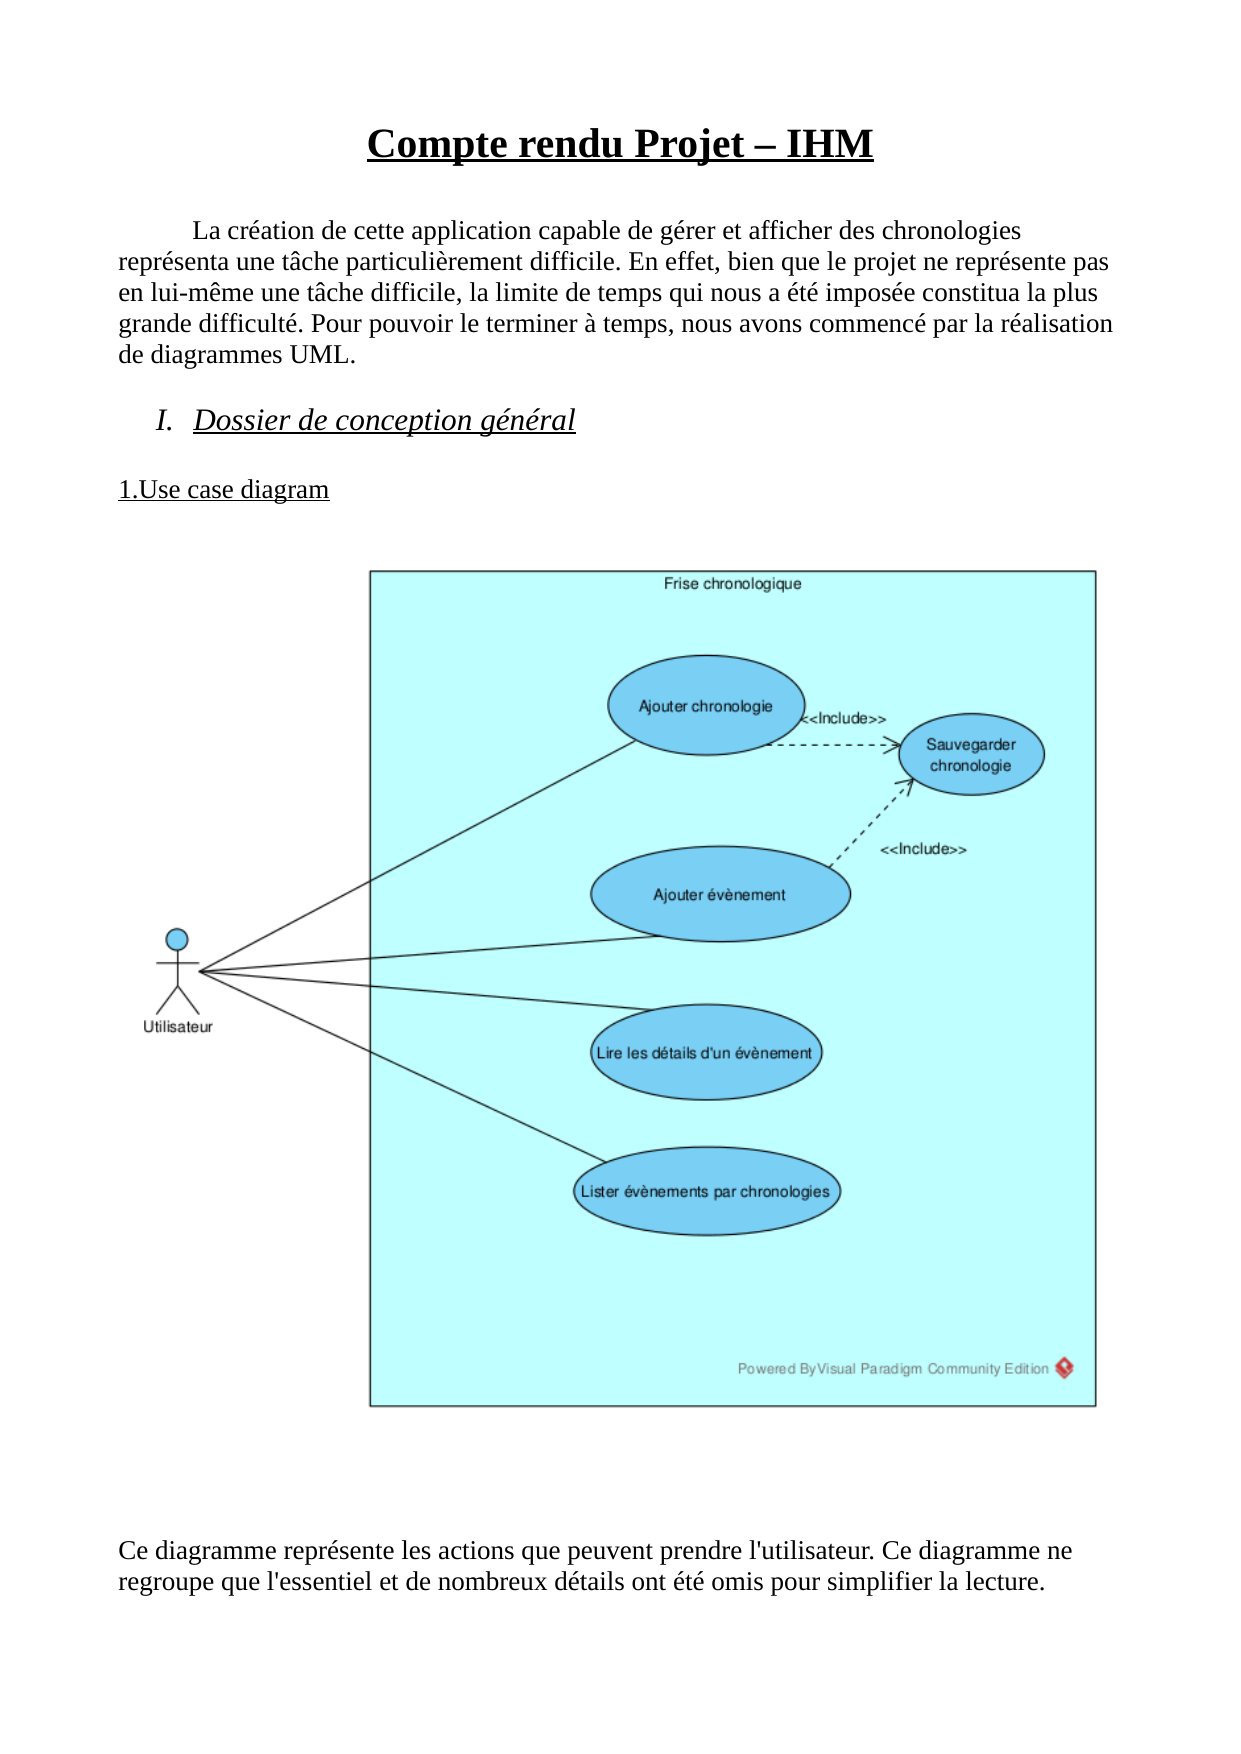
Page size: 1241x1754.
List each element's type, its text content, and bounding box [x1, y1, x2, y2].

picture [118, 531, 1123, 1503]
text Compte rendu Projet – IHM [118, 118, 1122, 166]
text 1.Use case diagram [118, 473, 1122, 504]
list Dossier de conception général [156, 401, 1122, 437]
text Ce diagramme représente les actions que peuvent prendre l'utilisateur. Ce diagramme ne regroupe que l'essentiel et de nombreux détails ont été omis pour simplifier la lecture. [118, 1534, 1122, 1596]
text La création de cette application capable de gérer et afficher des chronologies représenta une tâche particulièrement difficile. En effet, bien que le projet ne représente pas en lui-même une tâche difficile, la limite de temps qui nous a été imposée constitua la plus grande difficulté. Pour pouvoir le terminer à temps, nous avons commencé par la réalisation de diagrammes UML. [118, 214, 1122, 370]
